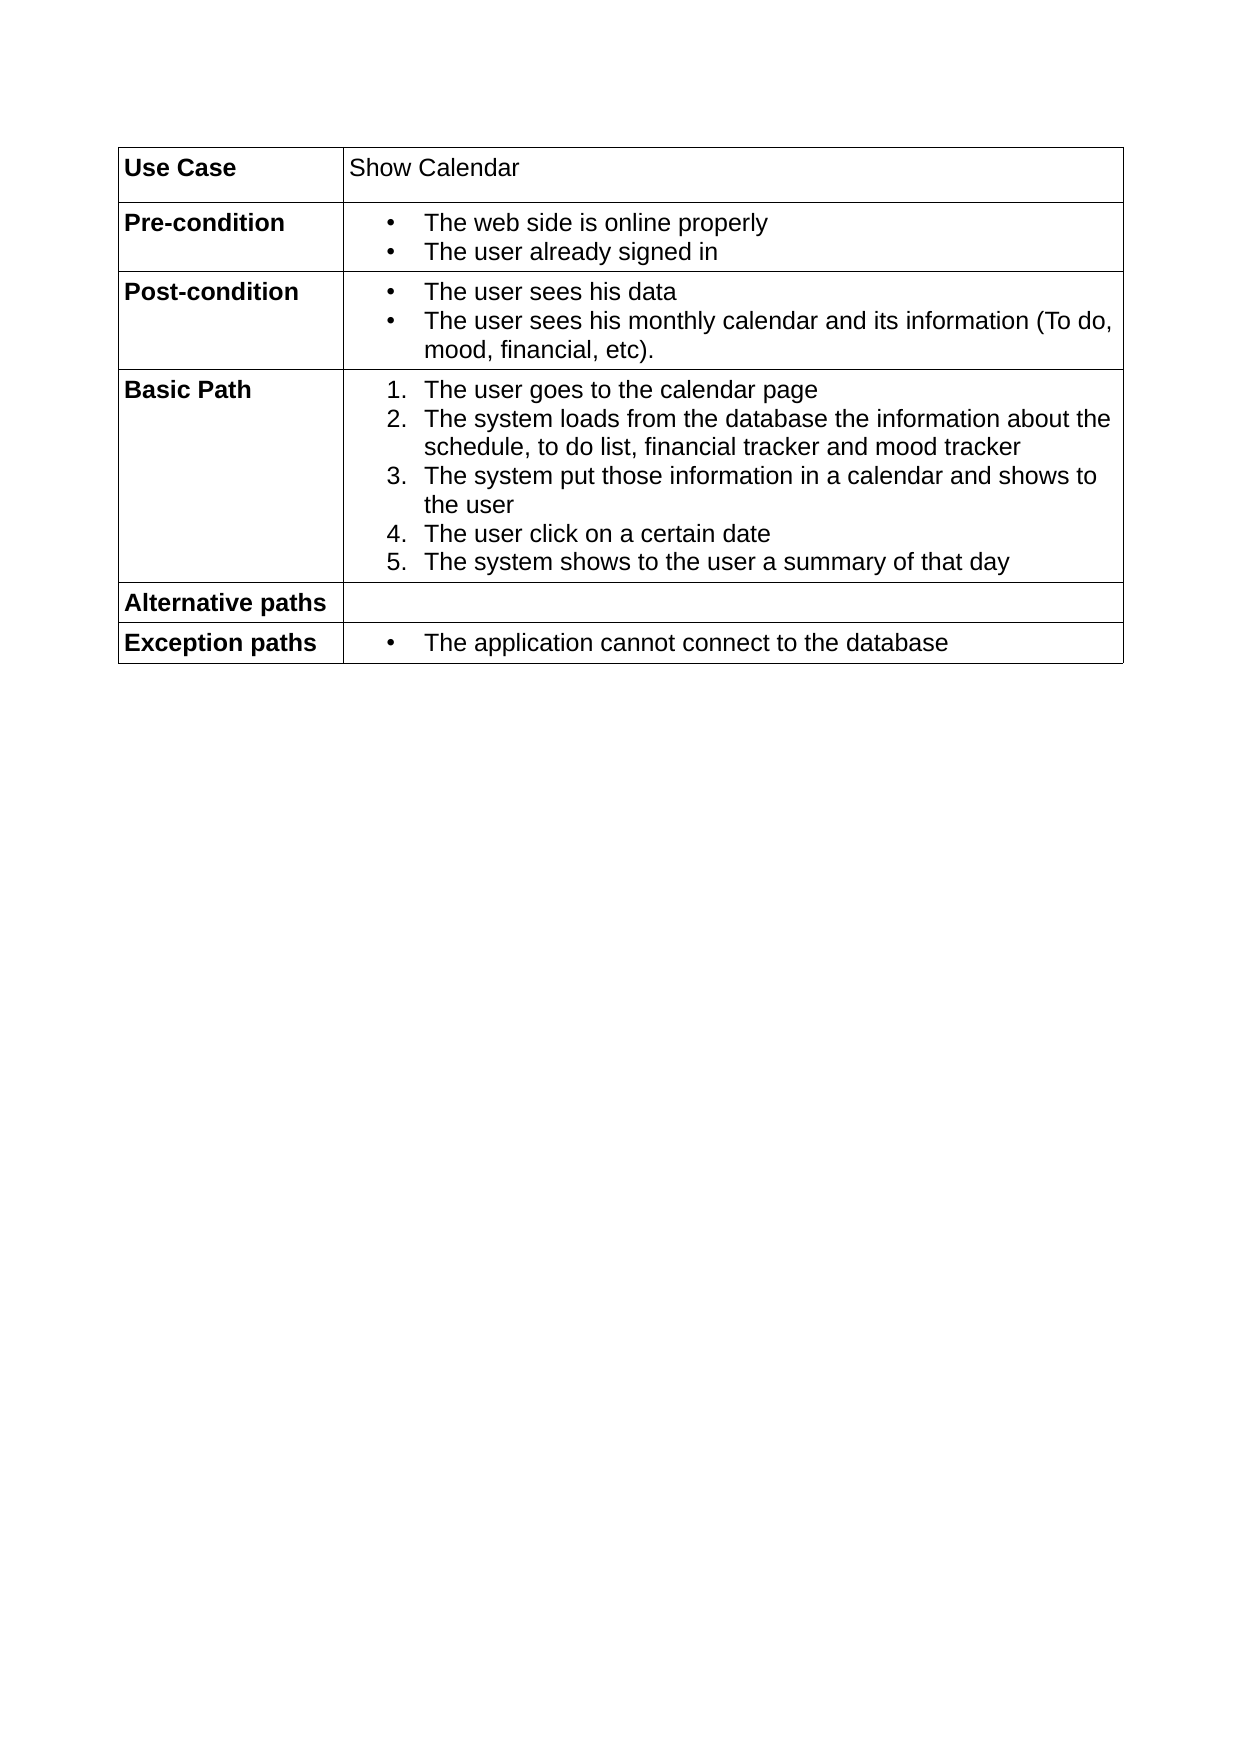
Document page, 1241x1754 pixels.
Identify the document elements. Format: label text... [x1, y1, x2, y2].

table_header Show Calendar [344, 148, 1123, 202]
table_cell Post-condition [119, 272, 343, 369]
table_cell Alternative paths [119, 583, 343, 622]
table_cell The application cannot connect to the database [344, 623, 1123, 663]
table_cell [344, 583, 1123, 622]
table_header Use Case [119, 148, 343, 202]
table_cell The user goes to the calendar page The system loads from the database the information about the schedule, to do list, financial tracker and mood tracker The system put those information in a calendar and shows to the user The user click on a certain date The system shows to the user a summary of that day [344, 370, 1123, 582]
table_cell Basic Path [119, 370, 343, 582]
table_cell Pre-condition [119, 203, 343, 271]
table_cell The user sees his data The user sees his monthly calendar and its information (To do, mood, financial, etc). [344, 272, 1123, 369]
table_cell The web side is online properly The user already signed in [344, 203, 1123, 271]
table_cell Exception paths [119, 623, 343, 663]
